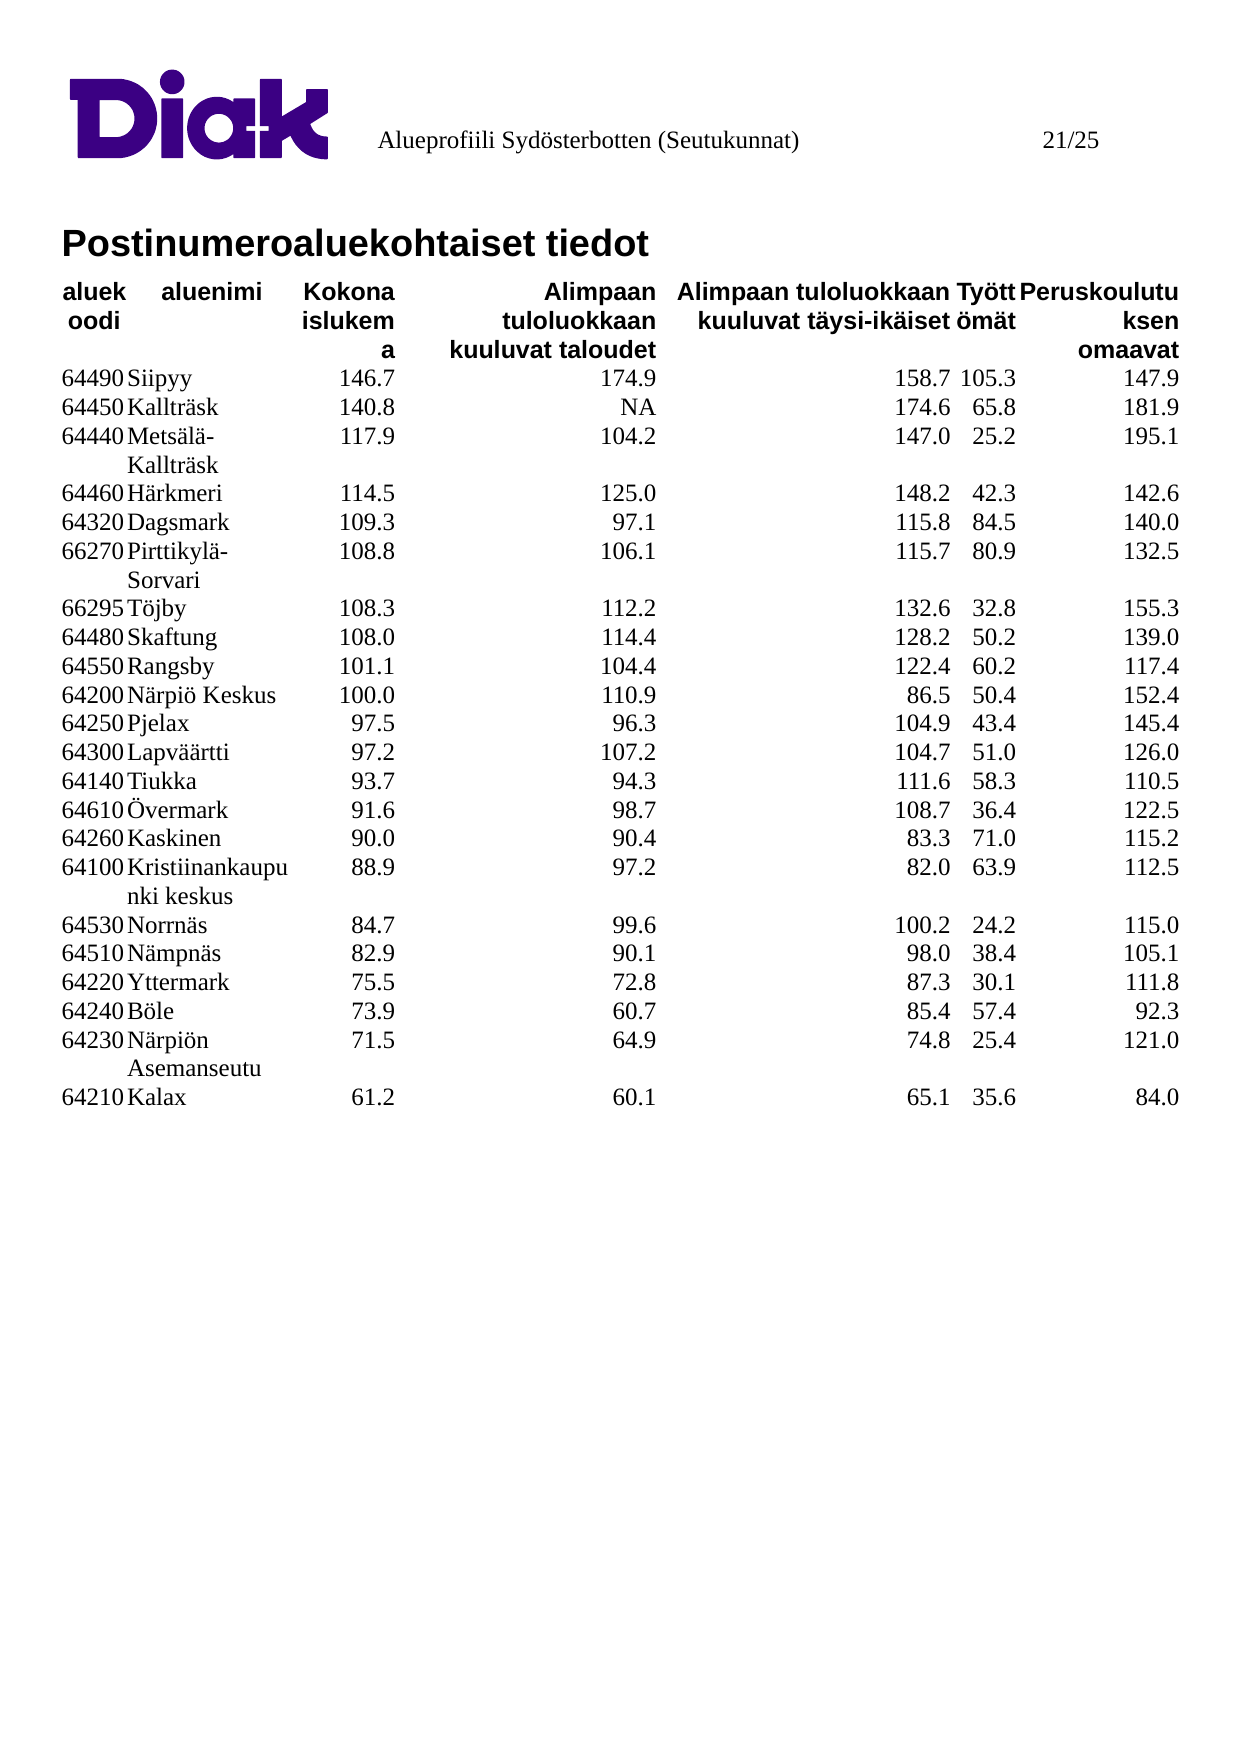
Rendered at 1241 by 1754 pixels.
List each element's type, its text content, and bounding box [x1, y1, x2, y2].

table_cell Metsälä-Kallträsk [127, 421, 297, 478]
table_cell 85.4 [656, 996, 950, 1025]
table_cell 84.5 [950, 507, 1016, 536]
table_cell 91.6 [297, 795, 395, 823]
table_cell Rangsby [127, 651, 297, 680]
table_cell 147.9 [1016, 364, 1179, 392]
table_header Peruskoulutuksen omaavat [1016, 277, 1179, 363]
table_cell 64250 [61, 709, 127, 737]
table_cell 108.8 [297, 536, 395, 593]
table_cell 66295 [61, 594, 127, 622]
table_cell 90.4 [395, 824, 656, 852]
table_cell Töjby [127, 594, 297, 622]
table_cell Tiukka [127, 766, 297, 795]
table_cell 64460 [61, 479, 127, 507]
table_cell 73.9 [297, 996, 395, 1025]
table_cell 100.0 [297, 680, 395, 708]
table_cell 87.3 [656, 967, 950, 996]
table_cell 109.3 [297, 507, 395, 536]
table_cell Närpiö Keskus [127, 680, 297, 708]
table_cell 97.2 [395, 852, 656, 910]
table_cell 148.2 [656, 479, 950, 507]
table_cell 42.3 [950, 479, 1016, 507]
table_cell 115.0 [1016, 910, 1179, 938]
table_cell 74.8 [656, 1025, 950, 1082]
table_header Alimpaan tuloluokkaan kuuluvat taloudet [395, 277, 656, 363]
table_cell 24.2 [950, 910, 1016, 938]
table_cell 38.4 [950, 939, 1016, 967]
table_cell 84.0 [1016, 1082, 1179, 1111]
table_cell 66270 [61, 536, 127, 593]
table_cell Pirttikylä-Sorvari [127, 536, 297, 593]
table_cell 115.2 [1016, 824, 1179, 852]
table_cell 139.0 [1016, 622, 1179, 651]
table_cell 65.8 [950, 392, 1016, 421]
table_cell 142.6 [1016, 479, 1179, 507]
table_cell 64220 [61, 967, 127, 996]
table_cell 80.9 [950, 536, 1016, 593]
table_cell 64260 [61, 824, 127, 852]
table_cell 64530 [61, 910, 127, 938]
table_cell 121.0 [1016, 1025, 1179, 1082]
table_cell 97.5 [297, 709, 395, 737]
table_cell 111.6 [656, 766, 950, 795]
table_cell 60.2 [950, 651, 1016, 680]
table_cell 140.0 [1016, 507, 1179, 536]
table_cell 64230 [61, 1025, 127, 1082]
table_cell 98.7 [395, 795, 656, 823]
table_cell 64200 [61, 680, 127, 708]
table_cell 60.7 [395, 996, 656, 1025]
table_cell 36.4 [950, 795, 1016, 823]
table_cell 104.4 [395, 651, 656, 680]
table_cell 64550 [61, 651, 127, 680]
table_cell 108.3 [297, 594, 395, 622]
table_cell 64510 [61, 939, 127, 967]
table_cell 64610 [61, 795, 127, 823]
table_cell 100.2 [656, 910, 950, 938]
table_cell 30.1 [950, 967, 1016, 996]
table_cell 98.0 [656, 939, 950, 967]
table_cell 82.9 [297, 939, 395, 967]
table_cell Närpiön Asemanseutu [127, 1025, 297, 1082]
table_cell 110.5 [1016, 766, 1179, 795]
table_cell 71.0 [950, 824, 1016, 852]
table_cell 35.6 [950, 1082, 1016, 1111]
table_cell 147.0 [656, 421, 950, 478]
table_cell 64490 [61, 364, 127, 392]
table_header aluenimi [127, 277, 297, 363]
table_cell 195.1 [1016, 421, 1179, 478]
table_cell 82.0 [656, 852, 950, 910]
table_cell 93.7 [297, 766, 395, 795]
table_header aluekoodi [61, 277, 127, 363]
table_cell 122.4 [656, 651, 950, 680]
table_cell 64.9 [395, 1025, 656, 1082]
table_cell Övermark [127, 795, 297, 823]
table_cell 60.1 [395, 1082, 656, 1111]
table_cell 108.7 [656, 795, 950, 823]
table_cell 181.9 [1016, 392, 1179, 421]
table_cell Kristiinankaupunki keskus [127, 852, 297, 910]
table_cell 43.4 [950, 709, 1016, 737]
table_cell 101.1 [297, 651, 395, 680]
table_cell 96.3 [395, 709, 656, 737]
table_cell 152.4 [1016, 680, 1179, 708]
table_cell 174.9 [395, 364, 656, 392]
table_cell 84.7 [297, 910, 395, 938]
table_cell 32.8 [950, 594, 1016, 622]
table_cell 63.9 [950, 852, 1016, 910]
table_cell Nämpnäs [127, 939, 297, 967]
table_cell 61.2 [297, 1082, 395, 1111]
table_cell 64480 [61, 622, 127, 651]
table_cell Böle [127, 996, 297, 1025]
table_cell 132.6 [656, 594, 950, 622]
table_cell 94.3 [395, 766, 656, 795]
table_cell 51.0 [950, 737, 1016, 766]
table_cell 64240 [61, 996, 127, 1025]
table_cell 97.1 [395, 507, 656, 536]
table_cell 114.4 [395, 622, 656, 651]
table_cell 112.2 [395, 594, 656, 622]
table_cell 71.5 [297, 1025, 395, 1082]
table_cell Lapväärtti [127, 737, 297, 766]
table_cell 117.4 [1016, 651, 1179, 680]
table_cell 104.2 [395, 421, 656, 478]
table_cell 145.4 [1016, 709, 1179, 737]
table_cell 25.4 [950, 1025, 1016, 1082]
table_cell 115.7 [656, 536, 950, 593]
table_cell 174.6 [656, 392, 950, 421]
table_cell Kalax [127, 1082, 297, 1111]
table_cell 105.1 [1016, 939, 1179, 967]
table_cell 99.6 [395, 910, 656, 938]
table_cell Kaskinen [127, 824, 297, 852]
table_cell 83.3 [656, 824, 950, 852]
table_cell 105.3 [950, 364, 1016, 392]
table_cell 65.1 [656, 1082, 950, 1111]
table_cell 58.3 [950, 766, 1016, 795]
table_cell 111.8 [1016, 967, 1179, 996]
table_cell 126.0 [1016, 737, 1179, 766]
table_cell 155.3 [1016, 594, 1179, 622]
table_cell 110.9 [395, 680, 656, 708]
table_cell Pjelax [127, 709, 297, 737]
table_cell 64100 [61, 852, 127, 910]
table_cell 92.3 [1016, 996, 1179, 1025]
table_cell Norrnäs [127, 910, 297, 938]
table_cell 114.5 [297, 479, 395, 507]
table_cell 104.9 [656, 709, 950, 737]
table_cell Dagsmark [127, 507, 297, 536]
table_cell Yttermark [127, 967, 297, 996]
table_cell 64450 [61, 392, 127, 421]
table_cell 50.2 [950, 622, 1016, 651]
table_cell 104.7 [656, 737, 950, 766]
table_cell 112.5 [1016, 852, 1179, 910]
table_header Kokonaislukema [297, 277, 395, 363]
table_cell 90.1 [395, 939, 656, 967]
table_cell 125.0 [395, 479, 656, 507]
table_cell 25.2 [950, 421, 1016, 478]
table_cell 117.9 [297, 421, 395, 478]
table_cell 72.8 [395, 967, 656, 996]
table_cell 122.5 [1016, 795, 1179, 823]
table_cell 140.8 [297, 392, 395, 421]
table_cell 132.5 [1016, 536, 1179, 593]
table_cell 106.1 [395, 536, 656, 593]
table_cell 146.7 [297, 364, 395, 392]
table_cell 64320 [61, 507, 127, 536]
table_cell 64300 [61, 737, 127, 766]
table_cell 57.4 [950, 996, 1016, 1025]
table_cell 64140 [61, 766, 127, 795]
table_cell Kallträsk [127, 392, 297, 421]
table_cell 158.7 [656, 364, 950, 392]
table_cell Härkmeri [127, 479, 297, 507]
table_cell 50.4 [950, 680, 1016, 708]
table_cell 64440 [61, 421, 127, 478]
table_cell 108.0 [297, 622, 395, 651]
table_cell Skaftung [127, 622, 297, 651]
table_cell 107.2 [395, 737, 656, 766]
table_header Työttömät [950, 277, 1016, 363]
table_cell 97.2 [297, 737, 395, 766]
table_cell 64210 [61, 1082, 127, 1111]
subtitle Postinumeroaluekohtaiset tiedot [61, 221, 1179, 265]
table_cell 90.0 [297, 824, 395, 852]
table_cell NA [395, 392, 656, 421]
table_cell 75.5 [297, 967, 395, 996]
table_cell Siipyy [127, 364, 297, 392]
table_cell 128.2 [656, 622, 950, 651]
table_cell 86.5 [656, 680, 950, 708]
table_cell 88.9 [297, 852, 395, 910]
table_header Alimpaan tuloluokkaan kuuluvat täysi-ikäiset [656, 277, 950, 363]
table_cell 115.8 [656, 507, 950, 536]
